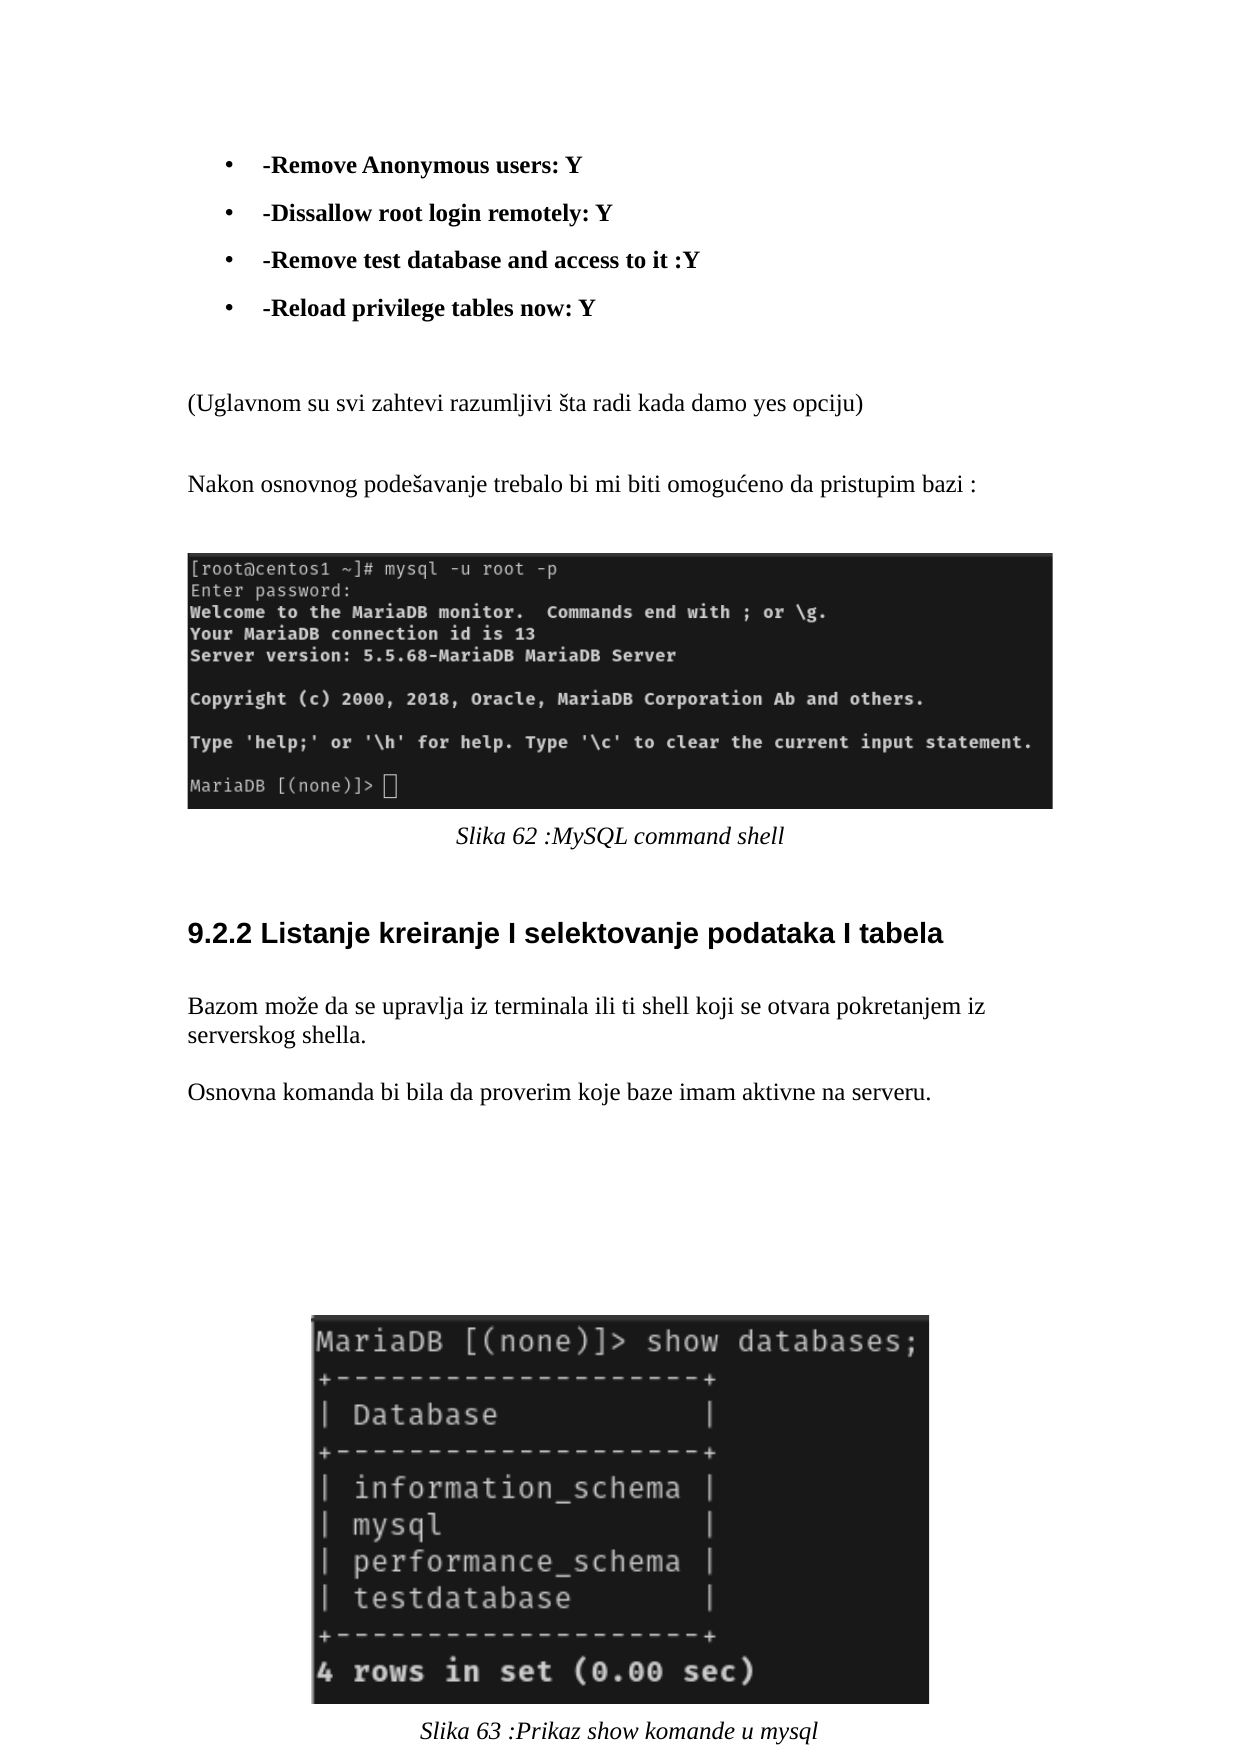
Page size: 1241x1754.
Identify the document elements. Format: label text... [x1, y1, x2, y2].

list -Remove test database and access to it :Y [225, 245, 1053, 274]
list -Reload privilege tables now: Y [225, 293, 1053, 322]
text Slika 63 :Prikaz show komande u mysql [261, 1309, 979, 1745]
text Osnovna komanda bi bila da proverim koje baze imam aktivne na serveru. [187, 1077, 1053, 1163]
list -Remove Anonymous users: Y [225, 150, 1053, 179]
text Bazom može da se upravlja iz terminala ili ti shell koji se otvara pokretanjem iz serverskog shella. [187, 991, 1053, 1048]
picture [187, 553, 1053, 809]
subtitle 9.2.2 Listanje kreiranje I selektovanje podataka I tabela [187, 916, 1053, 950]
text Slika 62 :MySQL command shell [118, 554, 1122, 850]
text (Uglavnom su svi zahtevi razumljivi šta radi kada damo yes opciju) [187, 388, 1053, 450]
list -Dissallow root login remotely: Y [225, 198, 1053, 226]
picture [311, 1315, 930, 1704]
text Nakon osnovnog podešavanje trebalo bi mi biti omogućeno da pristupim bazi : [187, 469, 1053, 497]
